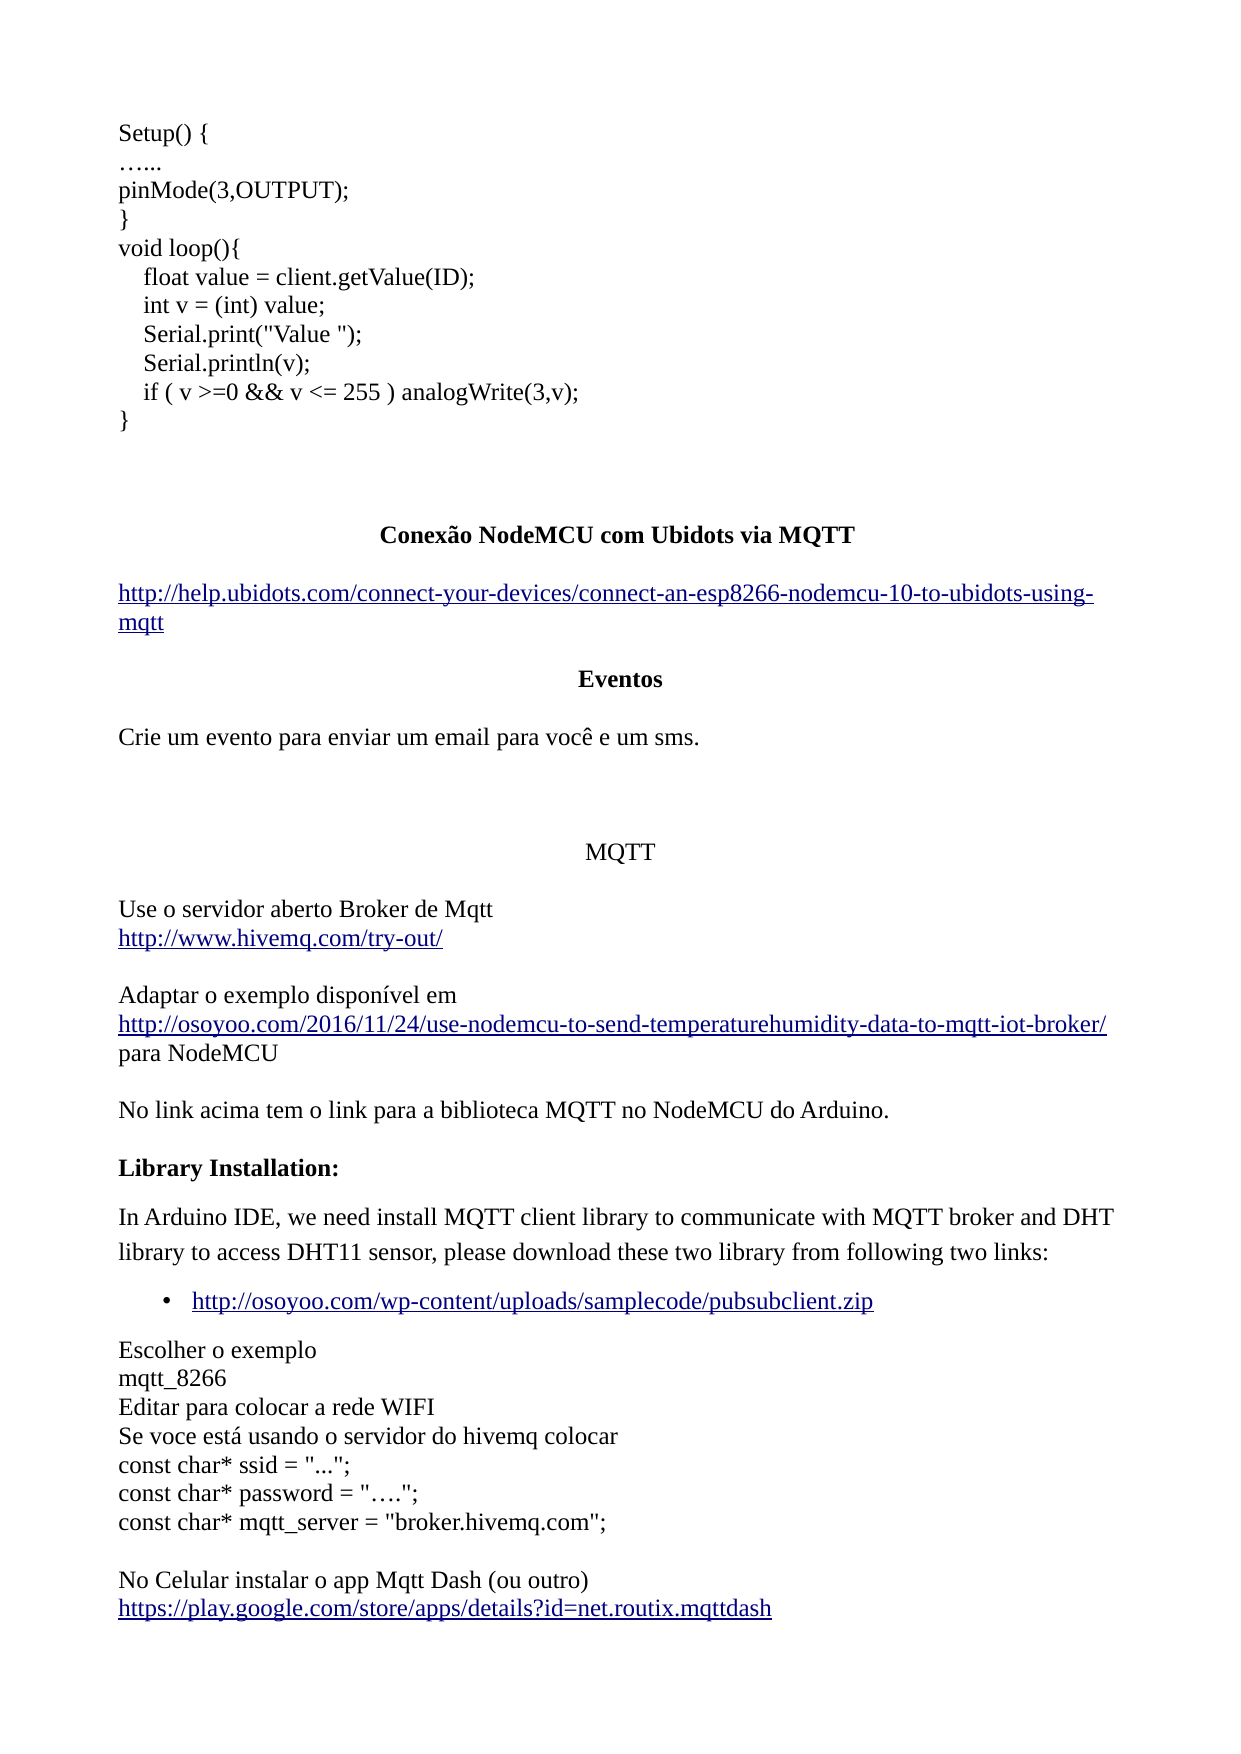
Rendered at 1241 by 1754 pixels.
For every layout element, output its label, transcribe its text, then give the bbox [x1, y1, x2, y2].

list http://osoyoo.com/wp-content/uploads/samplecode/pubsubclient.zip [162, 1286, 1122, 1314]
text Escolher o exemplo [118, 1335, 1122, 1363]
text const char* password = "…."; [118, 1478, 1122, 1507]
text pinMode(3,OUTPUT); [118, 176, 1122, 204]
text http://www.hivemq.com/try-out/ [118, 923, 1122, 952]
text Use o servidor aberto Broker de Mqtt [118, 894, 1122, 923]
text void loop(){ [118, 233, 1122, 262]
text Se voce está usando o servidor do hivemq colocar [118, 1421, 1122, 1450]
text Eventos [118, 664, 1122, 693]
text } [118, 406, 1122, 434]
text if ( v >=0 && v <= 255 ) analogWrite(3,v); [118, 377, 1122, 406]
text Adaptar o exemplo disponível em [118, 981, 1122, 1009]
text para NodeMCU [118, 1038, 1122, 1067]
text Serial.println(v); [118, 348, 1122, 377]
text Setup() { [118, 118, 1122, 147]
text Conexão NodeMCU com Ubidots via MQTT [118, 521, 1122, 549]
text Serial.print("Value "); [118, 319, 1122, 348]
text float value = client.getValue(ID); [118, 262, 1122, 291]
text Crie um evento para enviar um email para você e um sms. [118, 722, 1122, 751]
text MQTT [118, 837, 1122, 866]
text Library Installation: [118, 1153, 1122, 1182]
text } [118, 204, 1122, 233]
text In Arduino IDE, we need install MQTT client library to communicate with MQTT broker and DHT library to access DHT11 sensor, please download these two library from following two links: [118, 1202, 1122, 1265]
text No link acima tem o link para a biblioteca MQTT no NodeMCU do Arduino. [118, 1096, 1122, 1124]
text const char* mqtt_server = "broker.hivemq.com"; [118, 1507, 1122, 1536]
text https://play.google.com/store/apps/details?id=net.routix.mqttdash [118, 1593, 1122, 1622]
text int v = (int) value; [118, 291, 1122, 319]
text Editar para colocar a rede WIFI [118, 1392, 1122, 1421]
text …... [118, 147, 1122, 176]
text const char* ssid = "..."; [118, 1450, 1122, 1478]
text http://osoyoo.com/2016/11/24/use-nodemcu-to-send-temperaturehumidity-data-to-mqtt-iot-broker/ [118, 1009, 1122, 1038]
text No Celular instalar o app Mqtt Dash (ou outro) [118, 1565, 1122, 1593]
text mqtt_8266 [118, 1363, 1122, 1392]
text http://help.ubidots.com/connect-your-devices/connect-an-esp8266-nodemcu-10-to-ubidots-using-mqtt [118, 578, 1122, 636]
